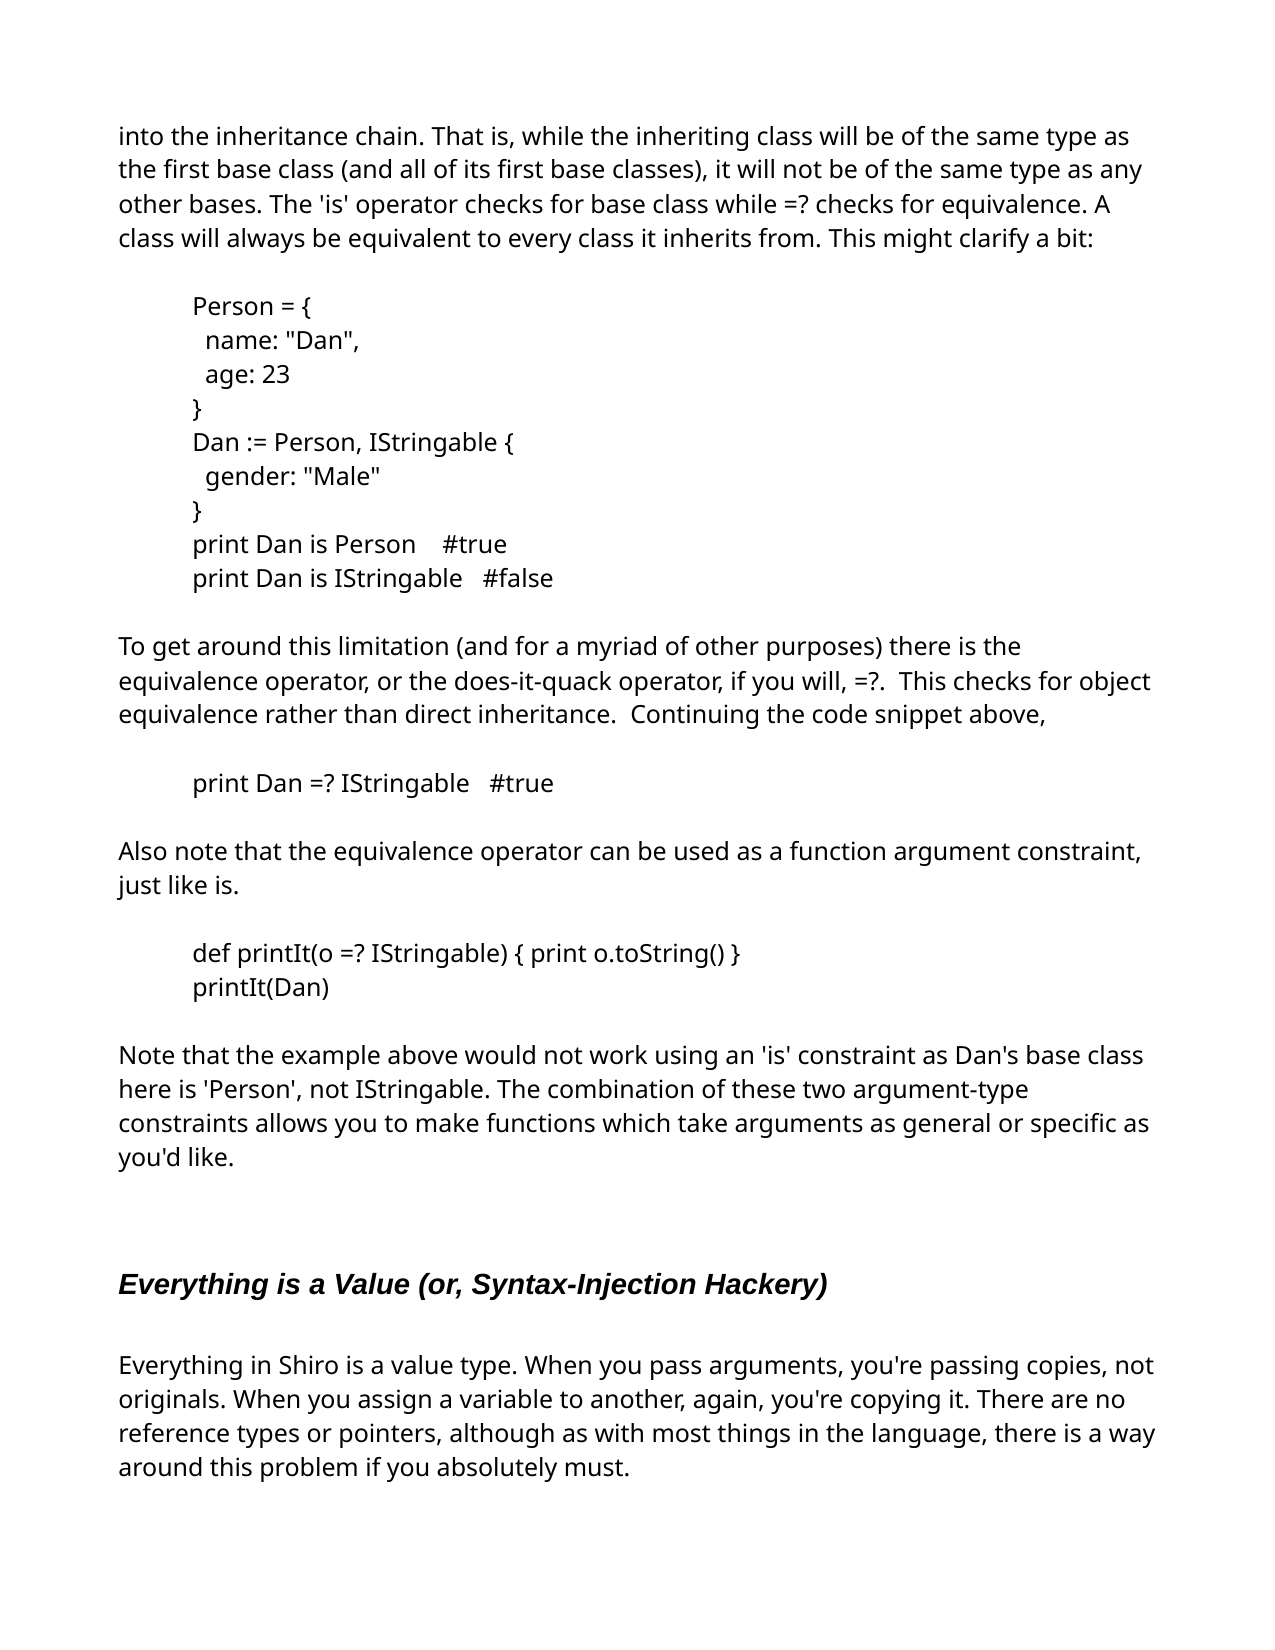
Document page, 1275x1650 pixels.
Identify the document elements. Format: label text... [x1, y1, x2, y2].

text Also note that the equivalence operator can be used as a function argument constraint, just like is. [118, 833, 1157, 902]
text To get around this limitation (and for a myriad of other purposes) there is the equivalence operator, or the does-it-quack operator, if you will, =?. This checks for object equivalence rather than direct inheritance. Continuing the code snippet above, [118, 629, 1157, 731]
text print Dan =? IStringable #true [118, 765, 1157, 799]
text name: "Dan", [118, 322, 1157, 357]
text Note that the example above would not work using an 'is' constraint as Dan's base class here is 'Person', not IStringable. The combination of these two argument-type constraints allows you to make functions which take arguments as general or specific as you'd like. [118, 1038, 1157, 1174]
text into the inheritance chain. That is, while the inheriting class will be of the same type as the first base class (and all of its first base classes), it will not be of the same type as any other bases. The 'is' operator checks for base class while =? checks for equivalence. A class will always be equivalent to every class it inherits from. This might clarify a bit: [118, 118, 1157, 254]
text age: 23 [118, 357, 1157, 391]
text } [118, 391, 1157, 425]
text gender: "Male" [118, 459, 1157, 493]
text Dan := Person, IStringable { [118, 425, 1157, 459]
text Person = { [118, 288, 1157, 322]
text printIt(Dan) [118, 970, 1157, 1004]
text print Dan is IStringable #false [118, 561, 1157, 595]
subtitle Everything is a Value (or, Syntax-Injection Hackery) [118, 1267, 1157, 1301]
text print Dan is Person #true [118, 527, 1157, 561]
text } [118, 493, 1157, 527]
text Everything in Shiro is a value type. When you pass arguments, you're passing copies, not originals. When you assign a variable to another, again, you're copying it. There are no reference types or pointers, although as with most things in the language, there is a way around this problem if you absolutely must. [118, 1347, 1157, 1483]
text def printIt(o =? IStringable) { print o.toString() } [118, 936, 1157, 970]
